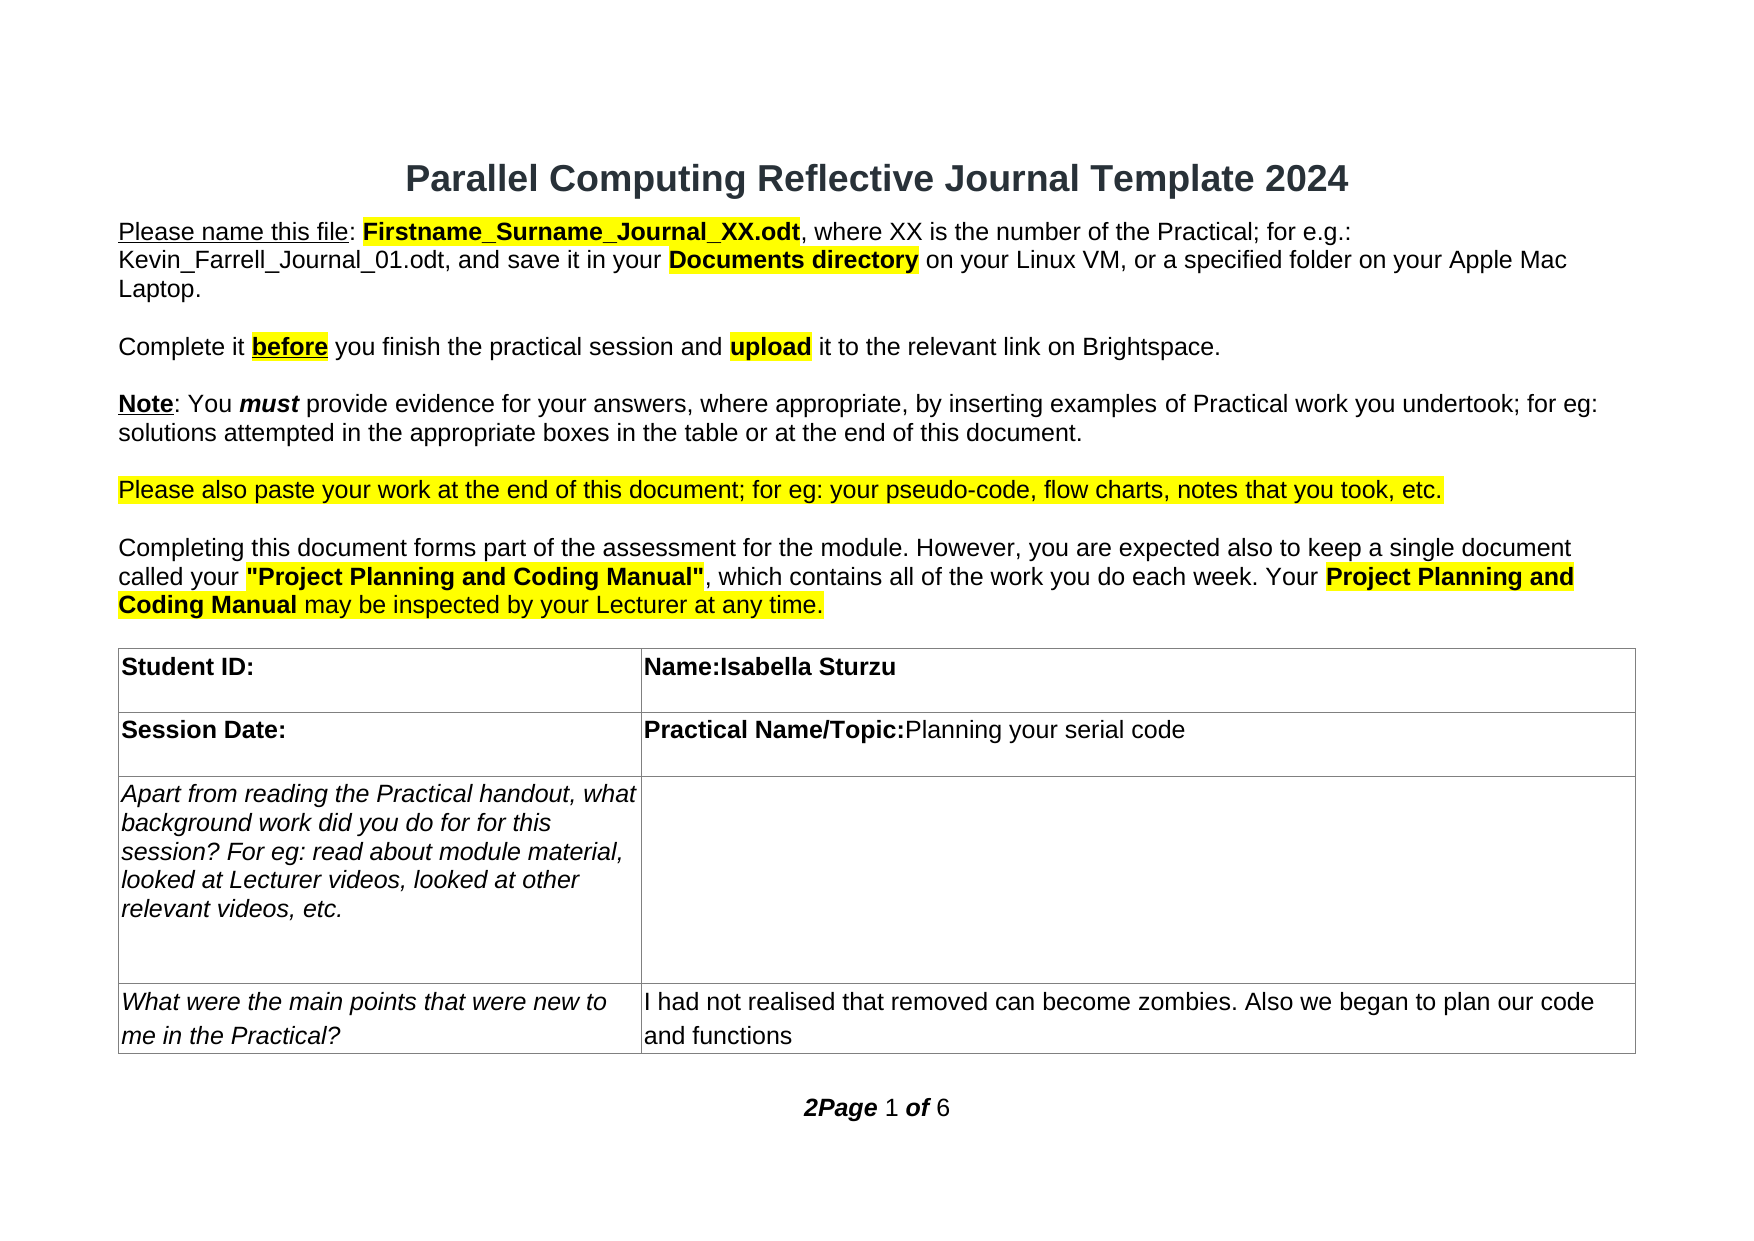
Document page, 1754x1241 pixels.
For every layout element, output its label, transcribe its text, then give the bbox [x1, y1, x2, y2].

table_header Name:Isabella Sturzu [642, 649, 1635, 712]
table_cell Apart from reading the Practical handout, what background work did you do for for this session? For eg: read about module material, looked at Lecturer videos, looked at other relevant videos, etc. [119, 777, 641, 983]
text Please name this file: Firstname_Surname_Journal_XX.odt, where XX is the number of the Practical; for e.g.: Kevin_Farrell_Journal_01.odt, and save it in your Documents directory on your Linux VM, or a specified folder on your Apple Mac Laptop. [118, 217, 1636, 303]
table_cell [642, 777, 1635, 983]
text Note: You must provide evidence for your answers, where appropriate, by inserting examples of Practical work you undertook; for eg: solutions attempted in the appropriate boxes in the table or at the end of this document. [118, 389, 1636, 447]
table_cell Practical Name/Topic:Planning your serial code [642, 713, 1635, 776]
table_cell Session Date: [119, 713, 641, 776]
text Completing this document forms part of the assessment for the module. However, you are expected also to keep a single document called your "Project Planning and Coding Manual", which contains all of the work you do each week. Your Project Planning and Coding Manual may be inspected by your Lecturer at any time. [118, 533, 1636, 619]
text Please also paste your work at the end of this document; for eg: your pseudo-code, flow charts, notes that you took, etc. [118, 476, 1636, 504]
subtitle Parallel Computing Reflective Journal Template 2024 [118, 156, 1636, 199]
table_cell I had not realised that removed can become zombies. Also we began to plan our code and functions [642, 984, 1635, 1053]
table_cell What were the main points that were new to me in the Practical? [119, 984, 641, 1053]
table_header Student ID: [119, 649, 641, 712]
text Complete it before you finish the practical session and upload it to the relevant link on Brightspace. [118, 332, 1636, 361]
